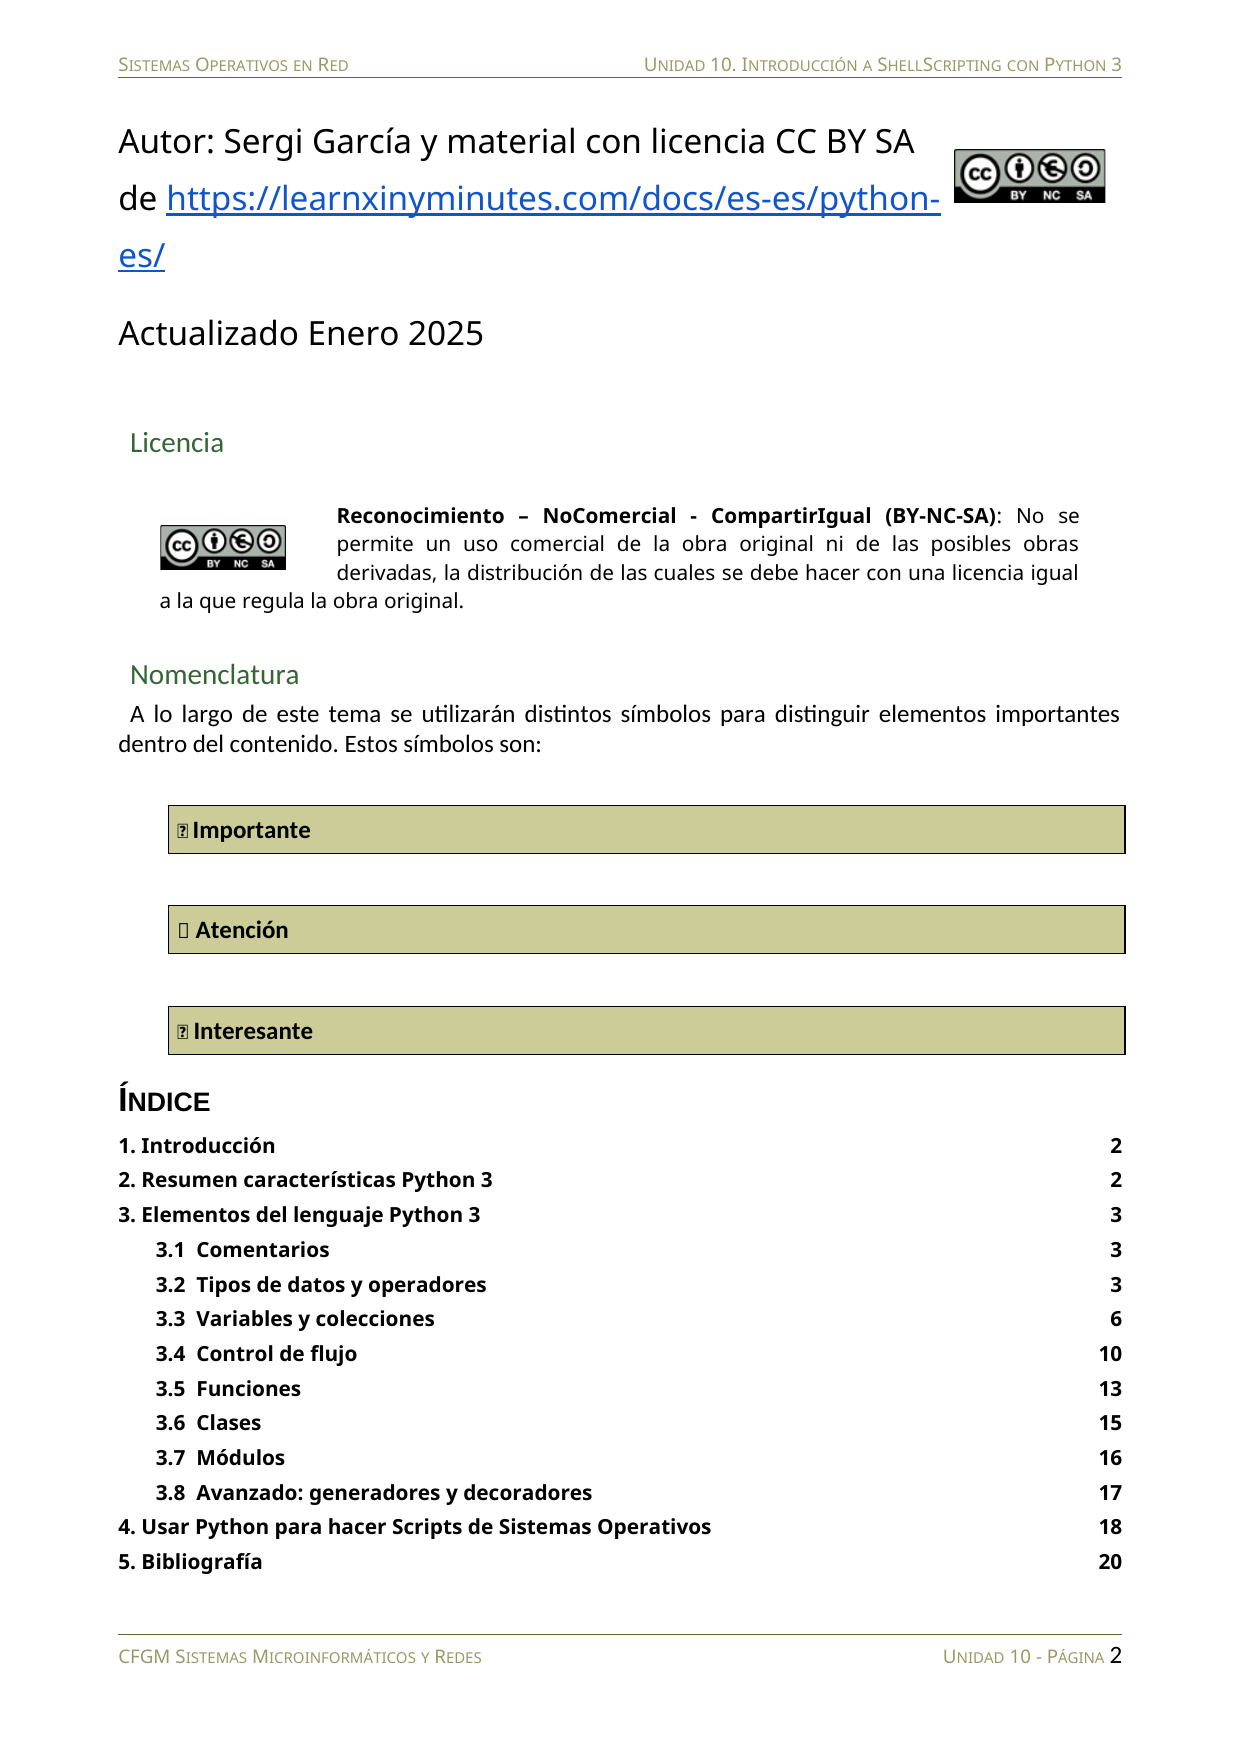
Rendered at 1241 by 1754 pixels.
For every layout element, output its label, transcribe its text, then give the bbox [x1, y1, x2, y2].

text Índice [118, 1080, 1122, 1118]
text 3.1 Comentarios 3 [156, 1235, 1122, 1263]
text Licencia [118, 424, 1122, 459]
text Actualizado Enero 2025 [118, 309, 1122, 355]
text Nomenclatura [118, 656, 1122, 692]
text 3.2 Tipos de datos y operadores 3 [156, 1270, 1122, 1298]
text 💬 Interesante [169, 1007, 1124, 1054]
text Reconocimiento – NoComercial - CompartirIgual (BY-NC-SA): No se permite un uso comercial de la obra original ni de las posibles obras derivadas, la distribución de las cuales se debe hacer con una licencia igual a la que regula la obra original. [159, 501, 1080, 614]
text ❕ Atención [169, 906, 1124, 953]
text 5. Bibliografía 20 [118, 1547, 1122, 1576]
text 📖 Importante [169, 806, 1124, 853]
picture [954, 149, 1106, 203]
picture [160, 525, 286, 570]
text A lo largo de este tema se utilizarán distintos símbolos para distinguir elementos importantes dentro del contenido. Estos símbolos son: [118, 698, 1122, 759]
text 3.4 Control de flujo 10 [156, 1339, 1122, 1367]
text 3.3 Variables y colecciones 6 [156, 1304, 1122, 1333]
text 3.8 Avanzado: generadores y decoradores 17 [156, 1478, 1122, 1506]
text 3.7 Módulos 16 [156, 1443, 1122, 1472]
text 3.5 Funciones 13 [156, 1374, 1122, 1402]
text 1. Introducción 2 [118, 1131, 1122, 1159]
text 3. Elementos del lenguaje Python 3 3 [118, 1200, 1122, 1229]
text 4. Usar Python para hacer Scripts de Sistemas Operativos 18 [118, 1512, 1122, 1541]
text 2. Resumen características Python 3 2 [118, 1166, 1122, 1194]
text Autor: Sergi García y material con licencia CC BY SA de https://learnxinyminutes.com/docs/es-es/python-es/ [118, 118, 1122, 277]
text 3.6 Clases 15 [156, 1408, 1122, 1437]
